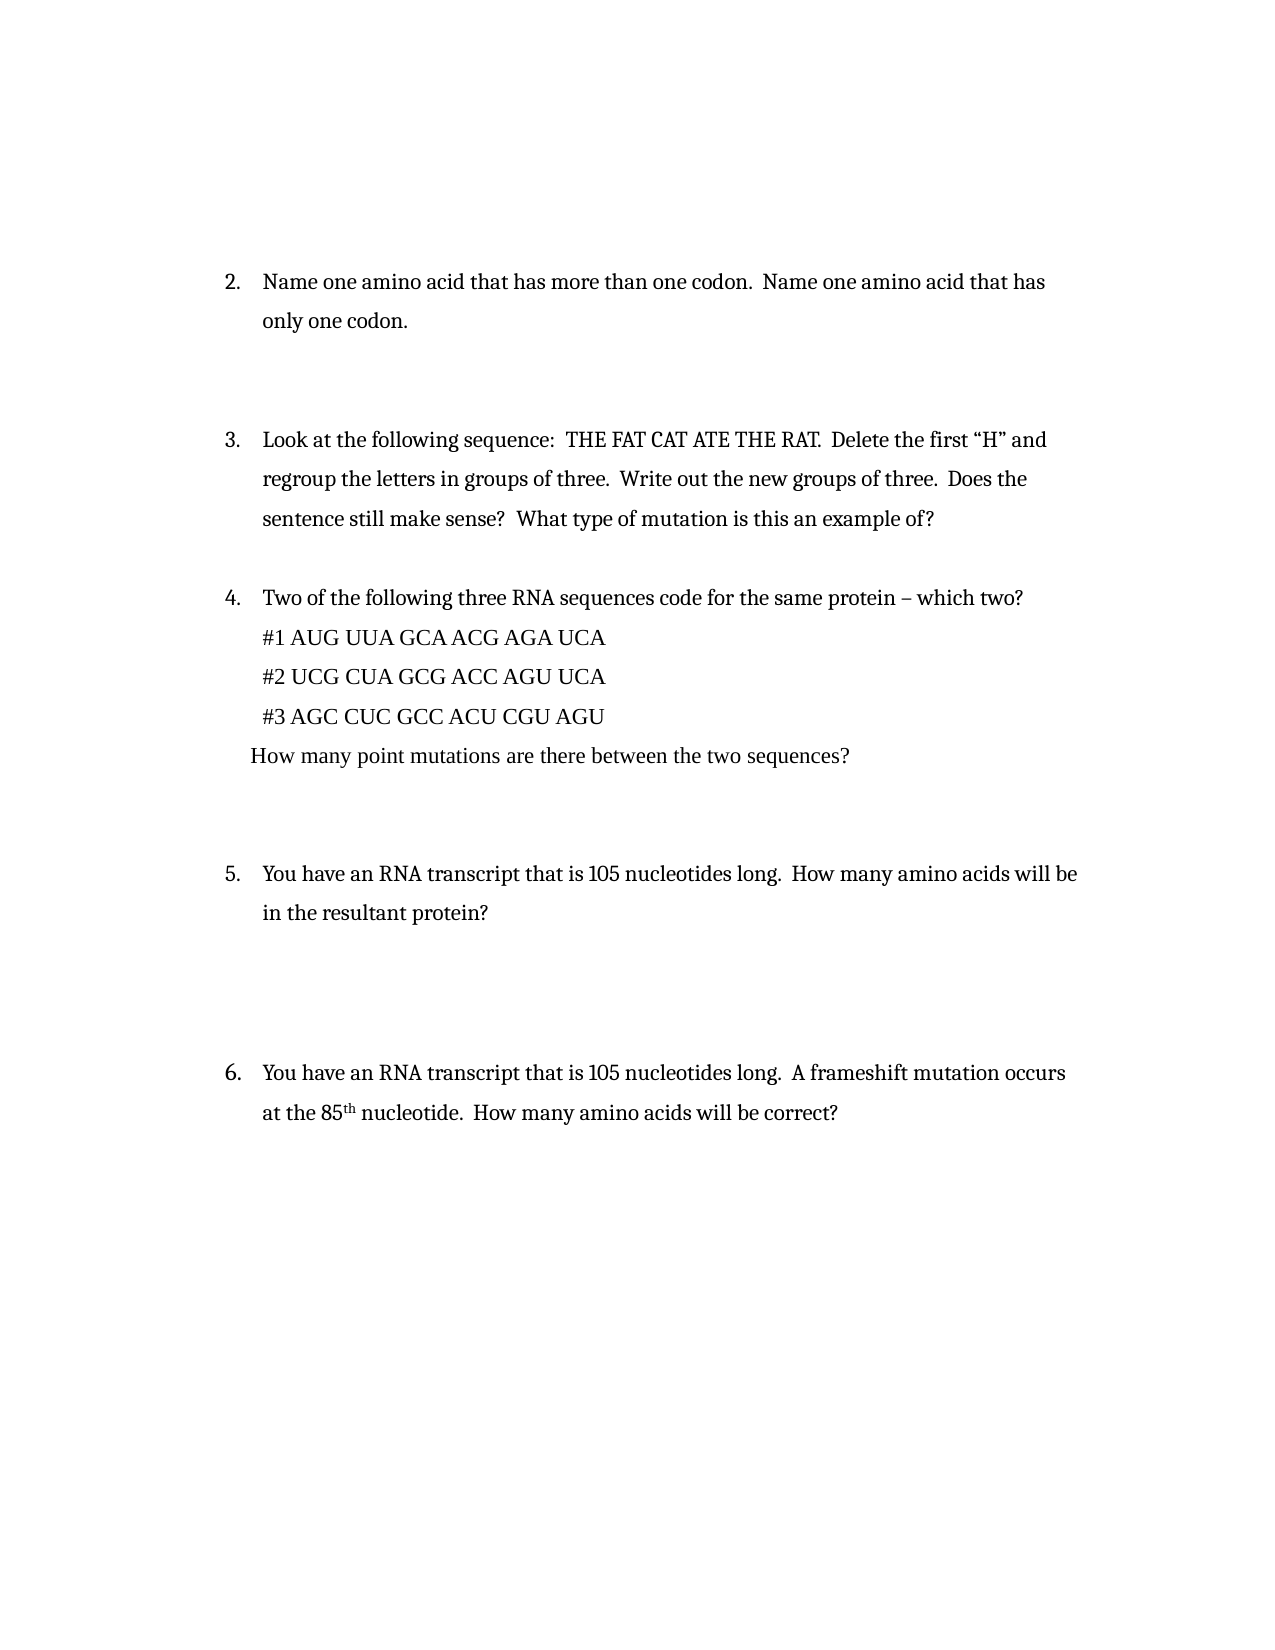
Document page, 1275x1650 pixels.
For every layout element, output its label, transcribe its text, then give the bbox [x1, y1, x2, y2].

list You have an RNA transcript that is 105 nucleotides long. A frameshift mutation occurs at the 85th nucleotide. How many amino acids will be correct? [225, 1058, 1087, 1126]
list Two of the following three RNA sequences code for the same protein – which two? [225, 584, 1087, 611]
list Look at the following sequence: THE FAT CAT ATE THE RAT. Delete the first “H” and regroup the letters in groups of three. Write out the new groups of three. Does the sentence still make sense? What type of mutation is this an example of? [225, 426, 1087, 532]
text How many point mutations are there between the two sequences? [187, 742, 1087, 768]
text #2 UCG CUA GCG ACC AGU UCA [187, 663, 1087, 689]
text #3 AGC CUC GCC ACU CGU AGU [187, 703, 1087, 729]
list You have an RNA transcript that is 105 nucleotides long. How many amino acids will be in the resultant protein? [225, 861, 1087, 926]
text #1 AUG UUA GCA ACG AGA UCA [187, 624, 1087, 650]
list Name one amino acid that has more than one codon. Name one amino acid that has only one codon. [225, 268, 1087, 334]
